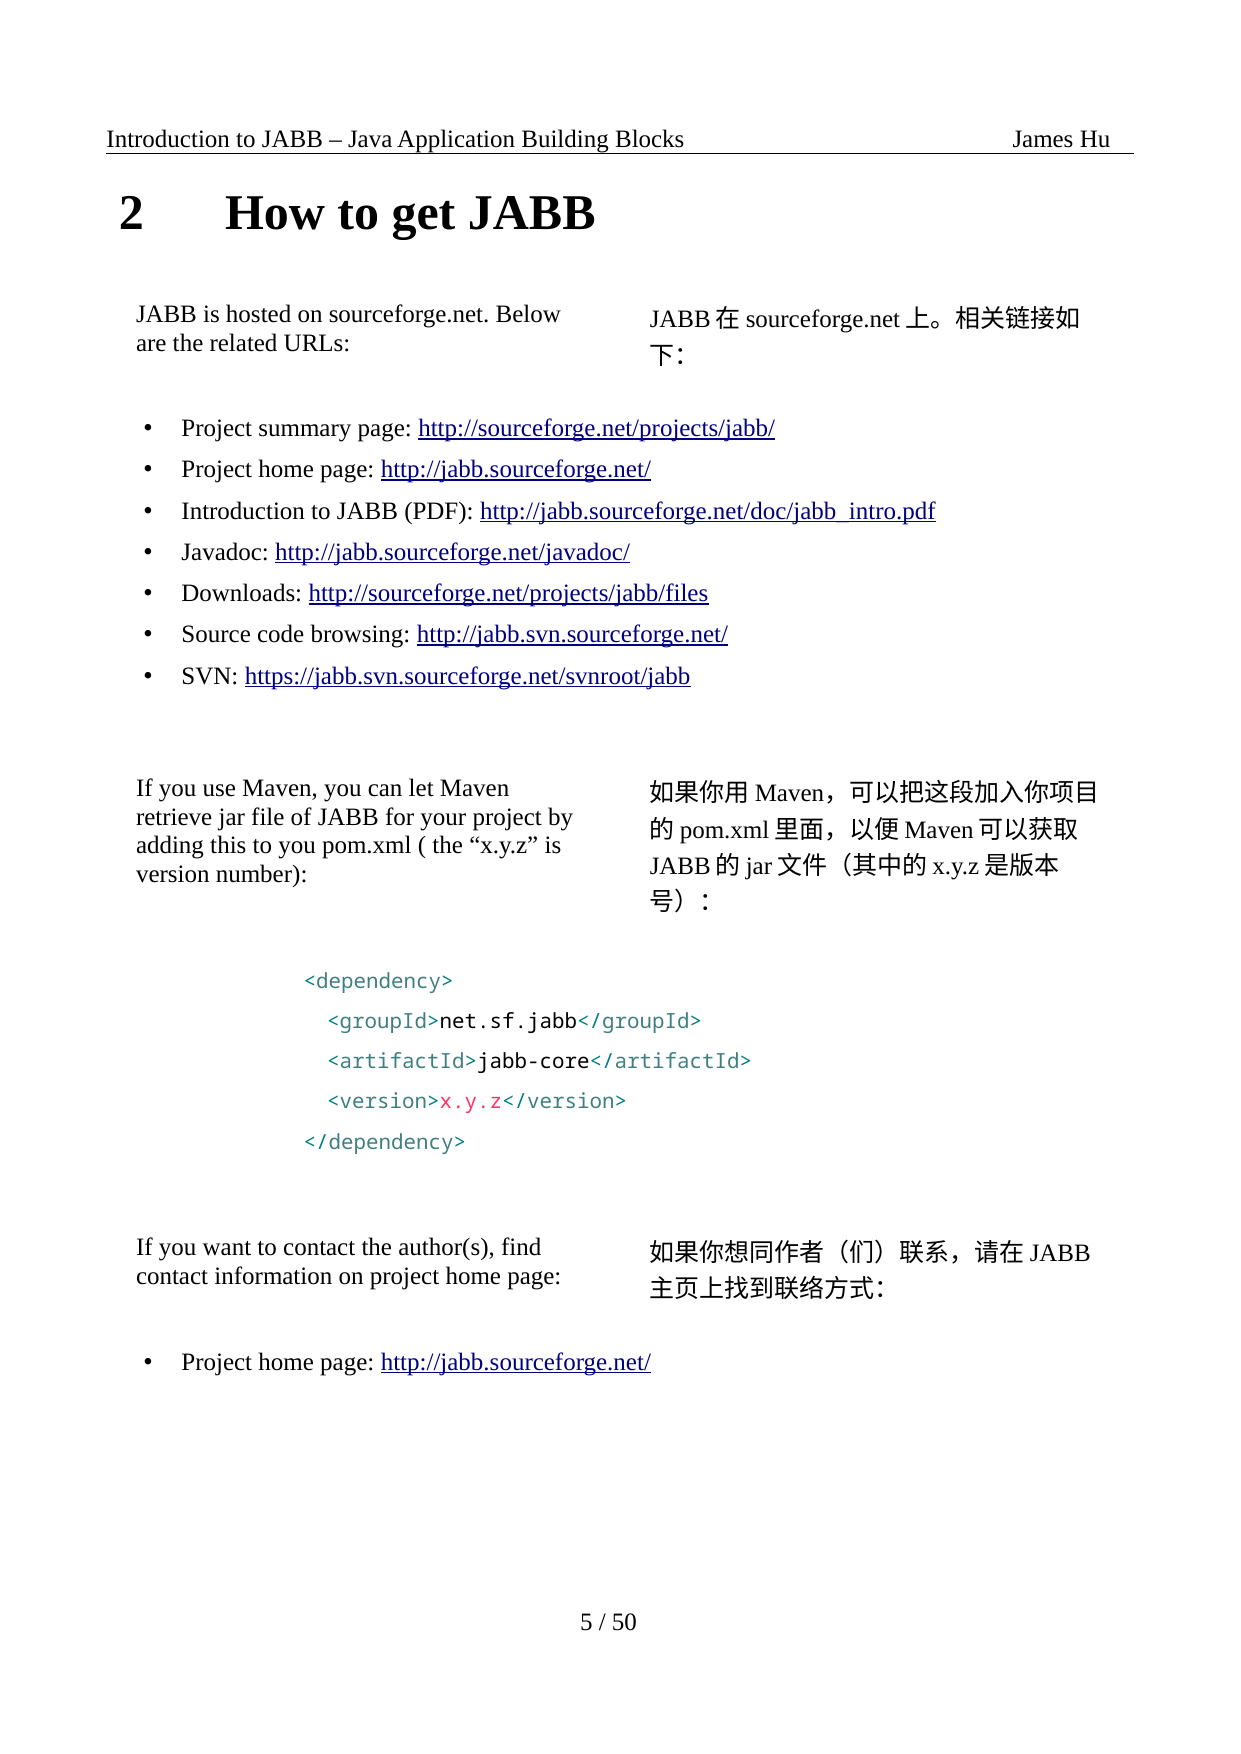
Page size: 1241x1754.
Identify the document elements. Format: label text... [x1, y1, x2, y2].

text <dependency> [253, 966, 1134, 994]
table_header 如果你想同作者（们）联系，请在JABB主页上找到联络方式： [620, 1203, 1134, 1347]
text <version>x.y.z</version> [253, 1087, 1134, 1115]
text <groupId>net.sf.jabb</groupId> [253, 1006, 1134, 1034]
list Project home page: http://jabb.sourceforge.net/ [144, 1347, 1134, 1375]
subtitle How to get JABB [106, 182, 1134, 240]
table_header If you use Maven, you can let Maven retrieve jar file of JABB for your project by adding this to you pom.xml ( the “x.y.z” is version number): [106, 743, 620, 960]
list SVN: https://jabb.svn.sourceforge.net/svnroot/jabb [144, 661, 1134, 689]
list Project summary page: http://sourceforge.net/projects/jabb/ [144, 413, 1134, 442]
list Source code browsing: http://jabb.svn.sourceforge.net/ [144, 619, 1134, 648]
list Downloads: http://sourceforge.net/projects/jabb/files [144, 578, 1134, 607]
text <artifactId>jabb-core</artifactId> [253, 1046, 1134, 1075]
table_header If you want to contact the author(s), find contact information on project home page: [106, 1203, 620, 1347]
table_header 如果你用Maven，可以把这段加入你项目的pom.xml里面，以便Maven可以获取JABB的jar文件（其中的x.y.z是版本号）： [620, 743, 1134, 960]
table_header JABB在sourceforge.net上。相关链接如下： [620, 269, 1134, 413]
table_header JABB is hosted on sourceforge.net. Below are the related URLs: [106, 269, 620, 413]
list Project home page: http://jabb.sourceforge.net/ [144, 454, 1134, 483]
list Javadoc: http://jabb.sourceforge.net/javadoc/ [144, 537, 1134, 566]
text </dependency> [253, 1127, 1134, 1155]
list Introduction to JABB (PDF): http://jabb.sourceforge.net/doc/jabb_intro.pdf [144, 496, 1134, 524]
